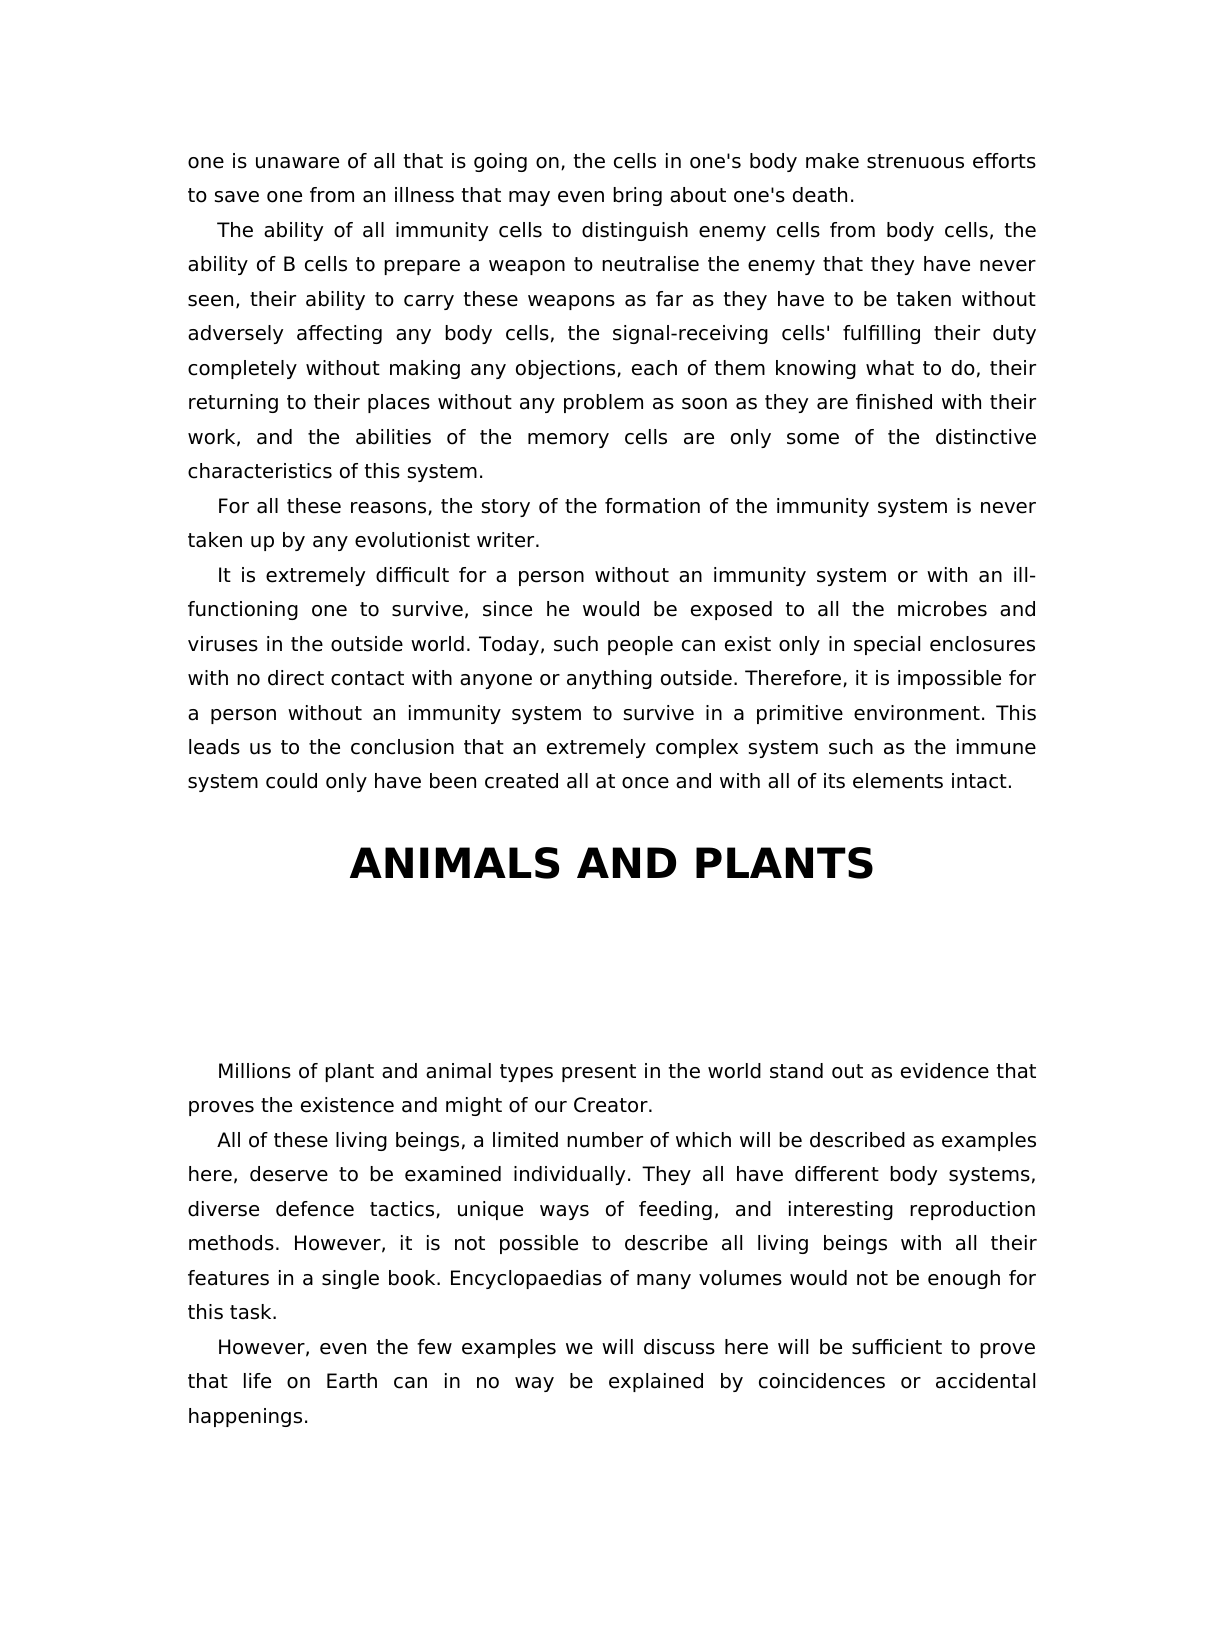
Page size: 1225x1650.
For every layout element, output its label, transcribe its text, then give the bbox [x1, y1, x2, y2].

text However, even the few examples we will discuss here will be sufficient to prove that life on Earth can in no way be explained by coincidences or accidental happenings. [187, 1336, 1037, 1428]
text For all these reasons, the story of the formation of the immunity system is never taken up by any evolutionist writer. [187, 495, 1037, 552]
text ANIMALS AND PLANTS [187, 839, 1037, 888]
text Millions of plant and animal types present in the world stand out as evidence that proves the existence and might of our Creator. [187, 1060, 1037, 1117]
text The ability of all immunity cells to distinguish enemy cells from body cells, the ability of B cells to prepare a weapon to neutralise the enemy that they have never seen, their ability to carry these weapons as far as they have to be taken without adversely affecting any body cells, the signal-receiving cells' fulfilling their duty completely without making any objections, each of them knowing what to do, their returning to their places without any problem as soon as they are finished with their work, and the abilities of the memory cells are only some of the distinctive characteristics of this system. [187, 219, 1037, 483]
text It is extremely difficult for a person without an immunity system or with an ill-functioning one to survive, since he would be exposed to all the microbes and viruses in the outside world. Today, such people can exist only in special enclosures with no direct contact with anyone or anything outside. Therefore, it is impossible for a person without an immunity system to survive in a primitive environment. This leads us to the conclusion that an extremely complex system such as the immune system could only have been created all at once and with all of its elements intact. [187, 564, 1037, 794]
text All of these living beings, a limited number of which will be described as examples here, deserve to be examined individually. They all have different body systems, diverse defence tactics, unique ways of feeding, and interesting reproduction methods. However, it is not possible to describe all living beings with all their features in a single book. Encyclopaedias of many volumes would not be enough for this task. [187, 1129, 1037, 1324]
text one is unaware of all that is going on, the cells in one's body make strenuous efforts to save one from an illness that may even bring about one's death. [187, 150, 1037, 207]
